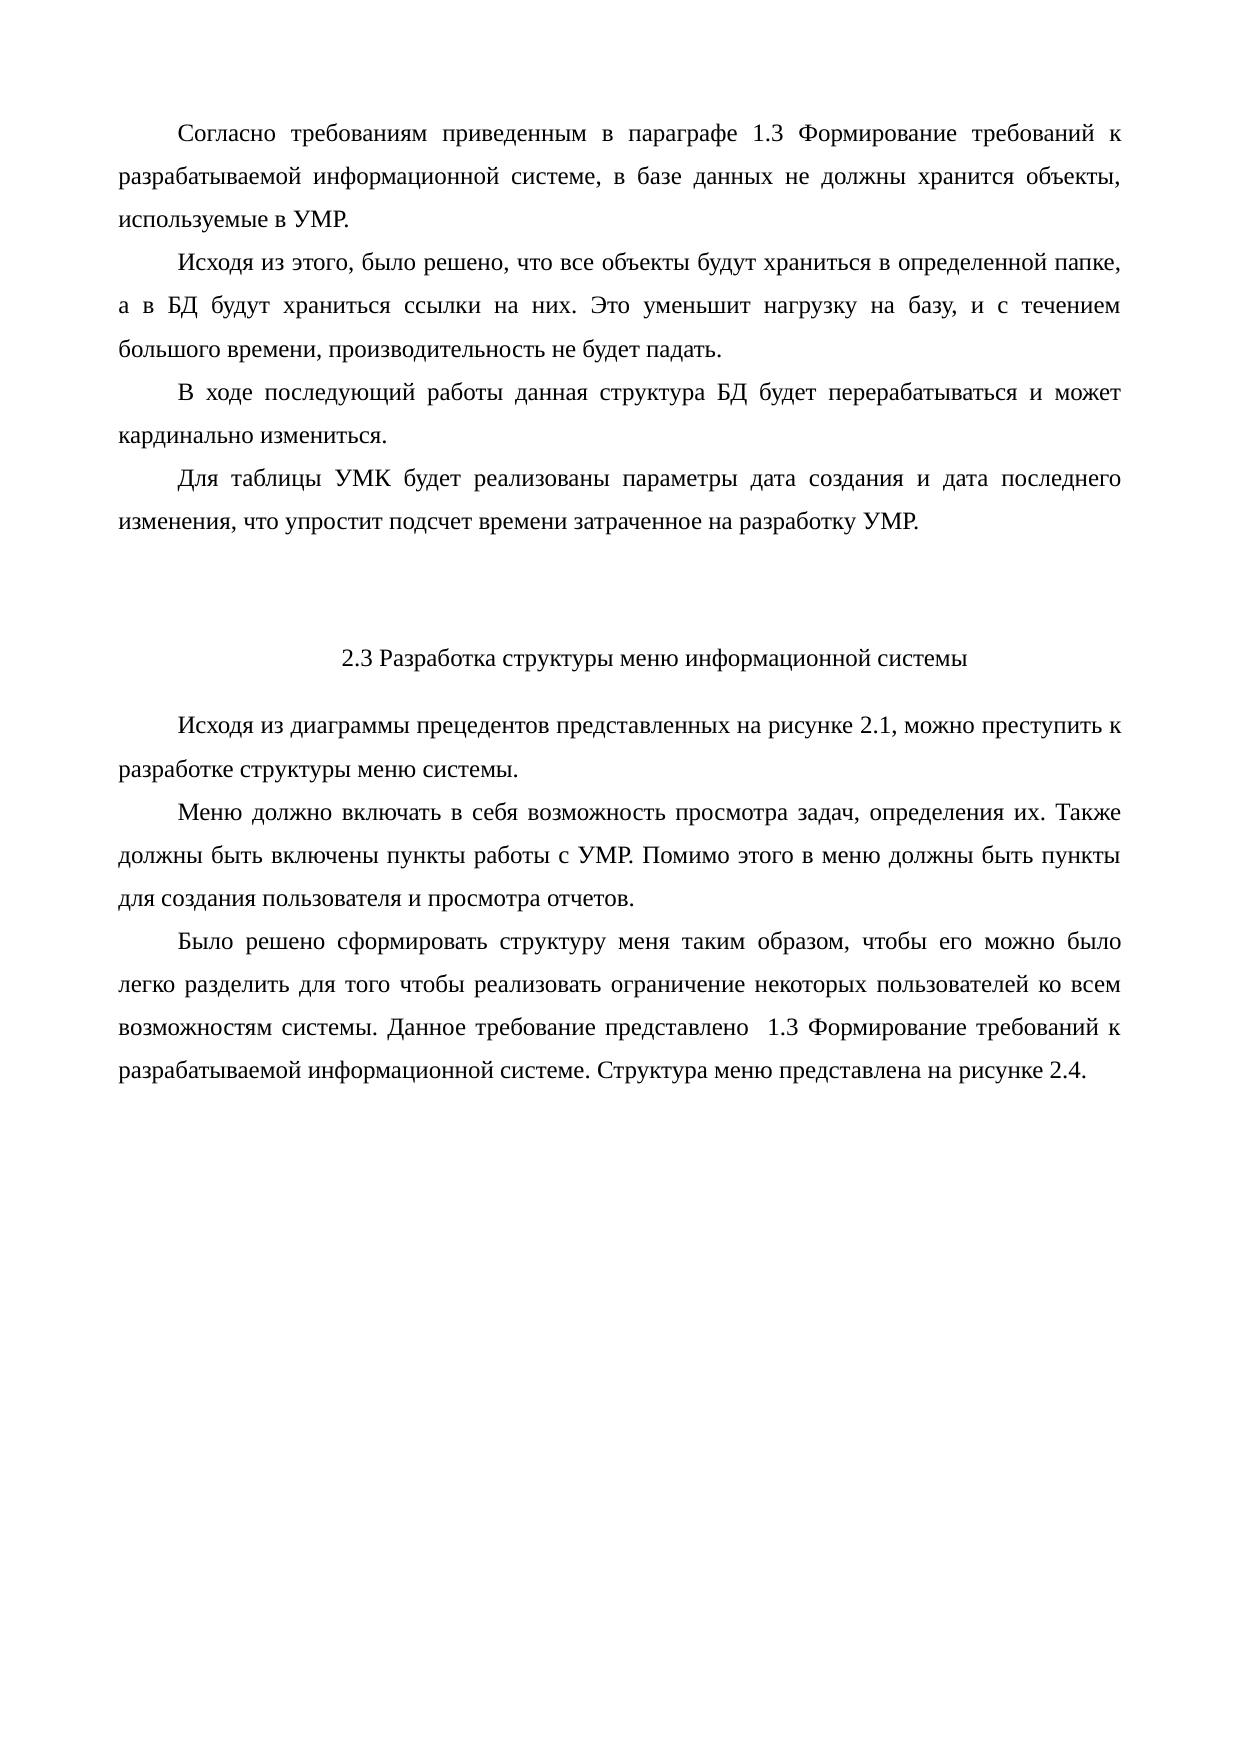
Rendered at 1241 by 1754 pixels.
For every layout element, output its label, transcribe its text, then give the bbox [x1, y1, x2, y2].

text Исходя из этого, было решено, что все объекты будут храниться в определенной папке, а в БД будут храниться ссылки на них. Это уменьшит нагрузку на базу, и с течением большого времени, производительность не будет падать. [118, 247, 1122, 362]
text Меню должно включать в себя возможность просмотра задач, определения их. Также должны быть включены пункты работы с УМР. Помимо этого в меню должны быть пункты для создания пользователя и просмотра отчетов. [118, 797, 1122, 912]
subtitle 2.3 Разработка структуры меню информационной системы [118, 643, 1122, 671]
text В ходе последующий работы данная структура БД будет перерабатываться и может кардинально измениться. [118, 377, 1122, 449]
text Согласно требованиям приведенным в параграфе 1.3 Формирование требований к разрабатываемой информационной системе, в базе данных не должны хранится объекты, используемые в УМР. [118, 118, 1122, 233]
text Было решено сформировать структуру меня таким образом, чтобы его можно было легко разделить для того чтобы реализовать ограничение некоторых пользователей ко всем возможностям системы. Данное требование представлено 1.3 Формирование требований к разрабатываемой информационной системе. Структура меню представлена на рисунке 2.4. [118, 926, 1122, 1084]
text Для таблицы УМК будет реализованы параметры дата создания и дата последнего изменения, что упростит подсчет времени затраченное на разработку УМР. [118, 463, 1122, 535]
text Исходя из диаграммы прецедентов представленных на рисунке 2.1, можно преступить к разработке структуры меню системы. [118, 711, 1122, 782]
